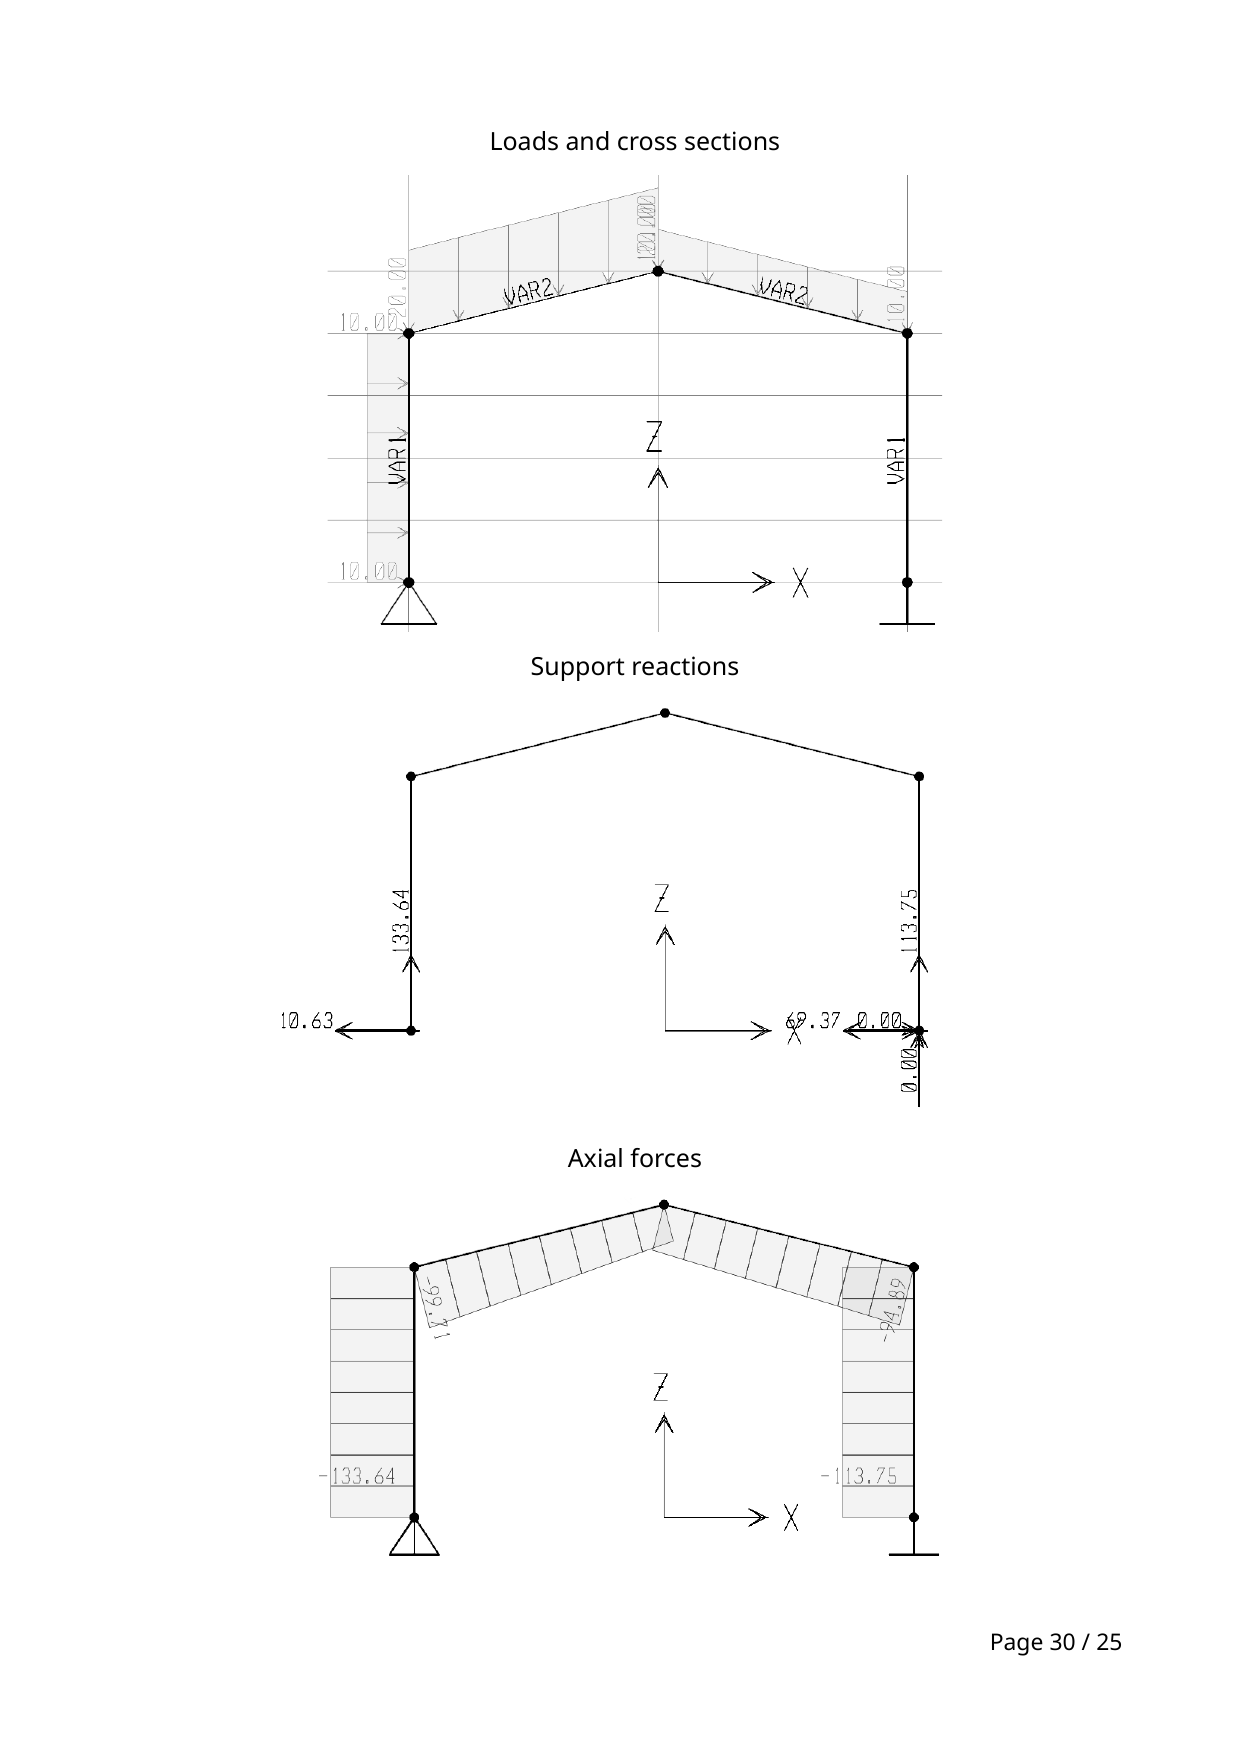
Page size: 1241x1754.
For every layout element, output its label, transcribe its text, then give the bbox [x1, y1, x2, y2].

text Loads and cross sections [148, 124, 1122, 158]
picture [280, 699, 944, 1117]
text Support reactions [148, 649, 1122, 683]
picture [310, 1191, 960, 1565]
picture [327, 175, 943, 632]
text Axial forces [148, 1141, 1122, 1175]
